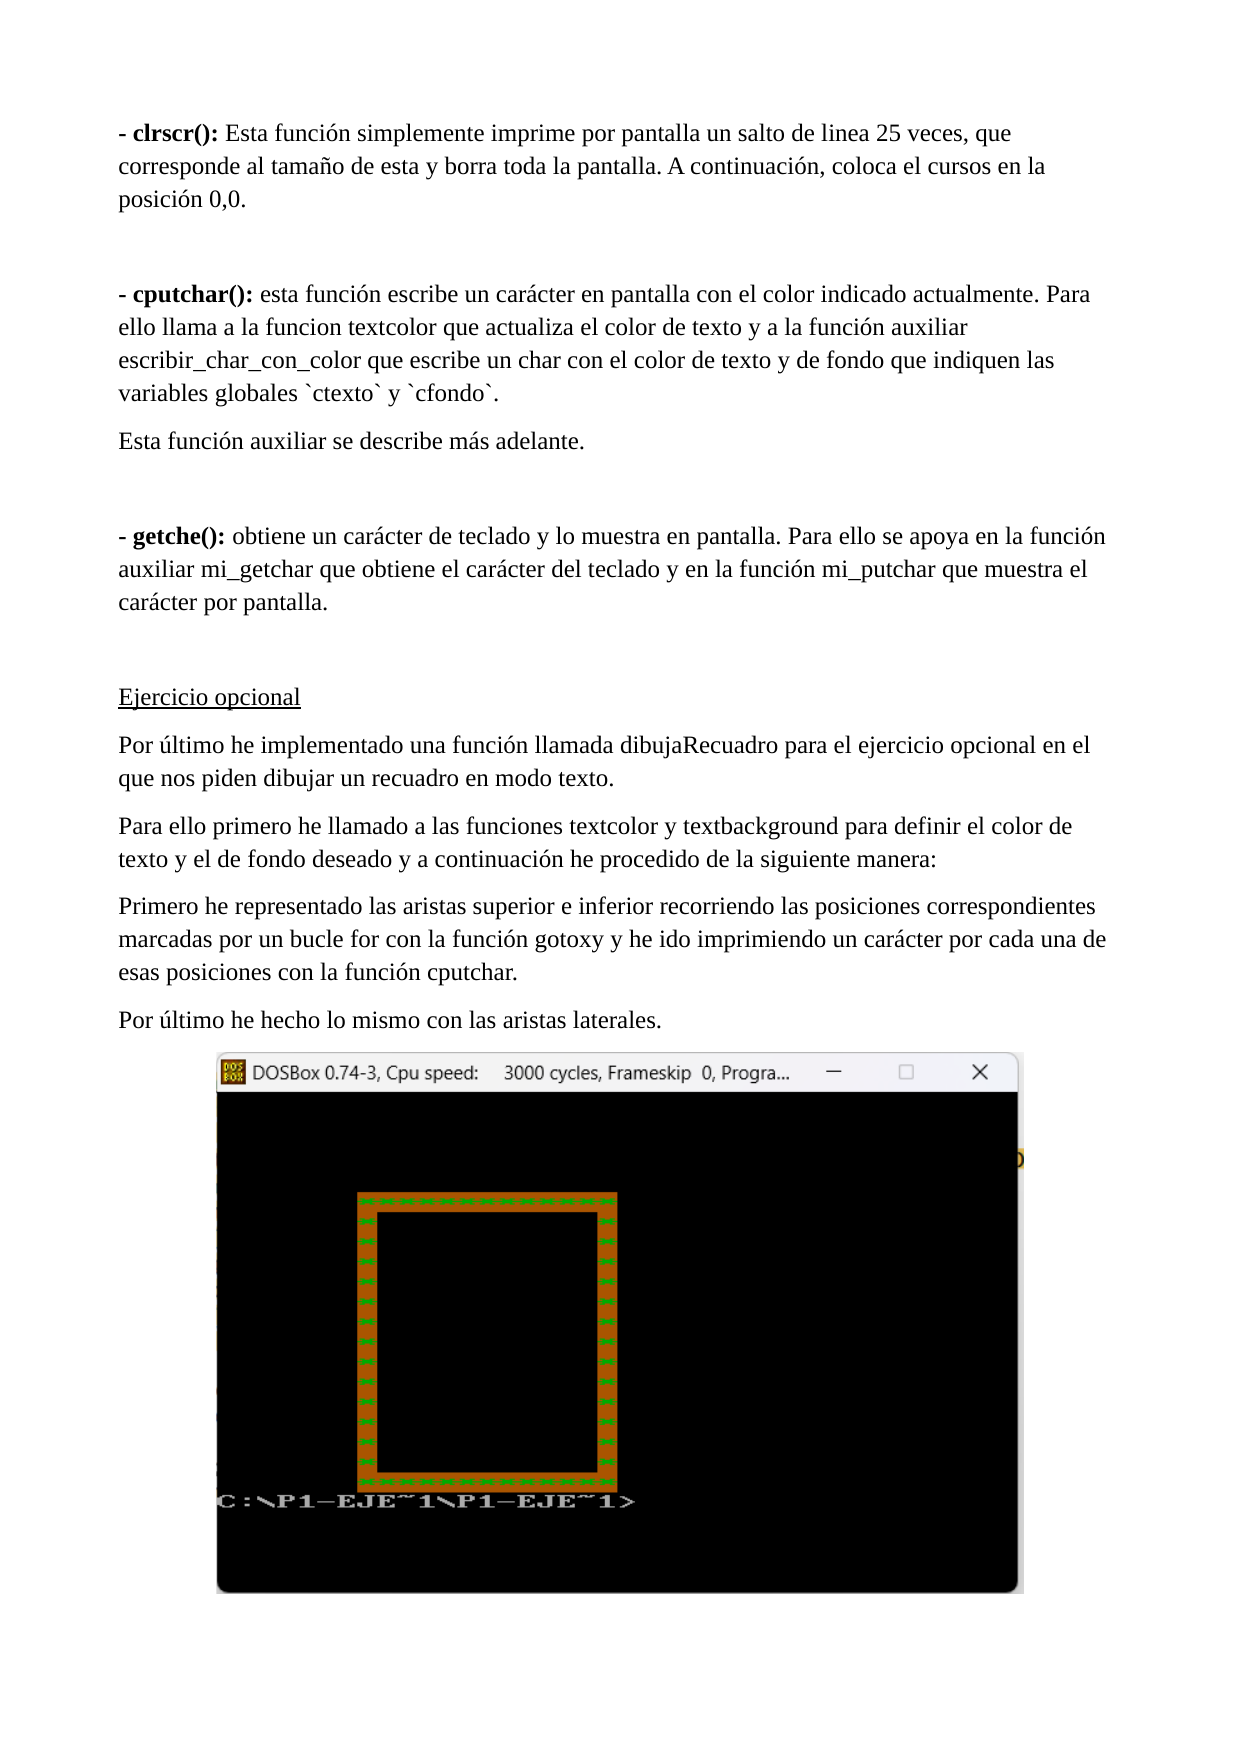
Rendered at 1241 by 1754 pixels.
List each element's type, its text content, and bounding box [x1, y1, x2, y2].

text Por último he hecho lo mismo con las aristas laterales. [118, 1005, 1122, 1034]
text Primero he representado las aristas superior e inferior recorriendo las posiciones correspondientes marcadas por un bucle for con la función gotoxy y he ido imprimiendo un carácter por cada una de esas posiciones con la función cputchar. [118, 891, 1122, 986]
text Ejercicio opcional [118, 682, 1122, 711]
text Esta función auxiliar se describe más adelante. [118, 426, 1122, 455]
text Por último he implementado una función llamada dibujaRecuadro para el ejercicio opcional en el que nos piden dibujar un recuadro en modo texto. [118, 730, 1122, 792]
text - getche(): obtiene un carácter de teclado y lo muestra en pantalla. Para ello se apoya en la función auxiliar mi_getchar que obtiene el carácter del teclado y en la función mi_putchar que muestra el carácter por pantalla. [118, 521, 1122, 616]
text Para ello primero he llamado a las funciones textcolor y textbackground para definir el color de texto y el de fondo deseado y a continuación he procedido de la siguiente manera: [118, 811, 1122, 872]
text - clrscr(): Esta función simplemente imprime por pantalla un salto de linea 25 veces, que corresponde al tamaño de esta y borra toda la pantalla. A continuación, coloca el cursos en la posición 0,0. [118, 118, 1122, 213]
picture [216, 1052, 1024, 1594]
text - cputchar(): esta función escribe un carácter en pantalla con el color indicado actualmente. Para ello llama a la funcion textcolor que actualiza el color de texto y a la función auxiliar escribir_char_con_color que escribe un char con el color de texto y de fondo que indiquen las variables globales `ctexto` y `cfondo`. [118, 279, 1122, 407]
